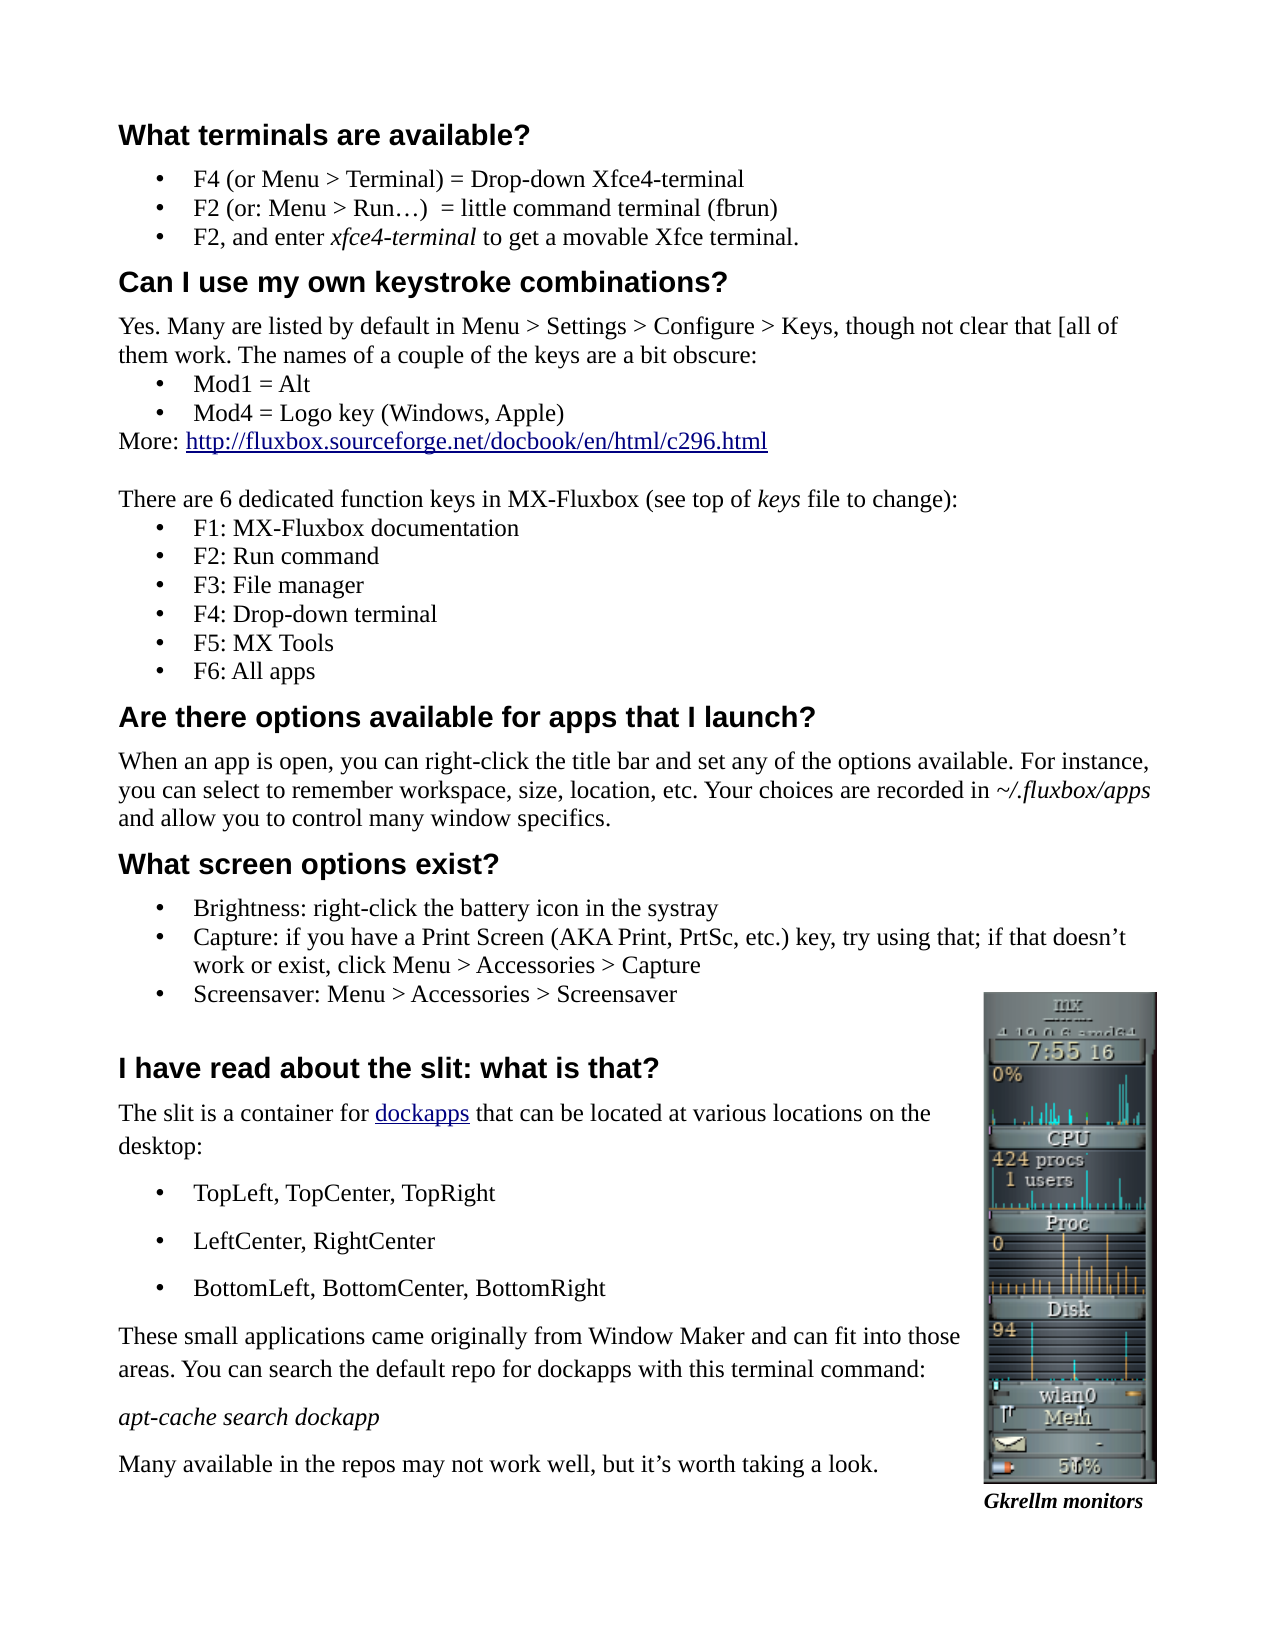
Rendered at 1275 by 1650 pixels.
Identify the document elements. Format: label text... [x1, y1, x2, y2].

text These small applications came originally from Window Maker and can fit into those areas. You can search the default repo for dockapps with this terminal command: [118, 1321, 983, 1383]
list F2, and enter xfce4-terminal to get a movable Xfce terminal. [156, 222, 1157, 251]
list F1: MX-Fluxbox documentation [156, 513, 1157, 541]
subtitle What terminals are available? [118, 118, 1157, 152]
text Yes. Many are listed by default in Menu > Settings > Configure > Keys, though not clear that [all of them work. The names of a couple of the keys are a bit obscure: [118, 311, 1157, 369]
text Many available in the repos may not work well, but it’s worth taking a look. [118, 1449, 983, 1478]
text There are 6 dedicated function keys in MX-Fluxbox (see top of keys file to change): [118, 484, 1157, 513]
list F5: MX Tools [156, 628, 1157, 656]
list TopLeft, TopCenter, TopRight [156, 1178, 983, 1207]
list Mod1 = Alt [156, 369, 1157, 398]
subtitle What screen options exist? [118, 847, 1157, 881]
subtitle I have read about the slit: what is that? [118, 1051, 983, 1085]
list Brightness: right-click the battery icon in the systray [156, 893, 1157, 922]
text When an app is open, you can right-click the title bar and set any of the options available. For instance, you can select to remember workspace, size, location, etc. Your choices are recorded in ~/.fluxbox/apps and allow you to control many window specifics. [118, 746, 1157, 832]
picture [983, 992, 1157, 1484]
text apt-cache search dockapp [118, 1402, 983, 1431]
list Mod4 = Logo key (Windows, Apple) [156, 398, 1157, 426]
list F6: All apps [156, 656, 1157, 685]
list F4 (or Menu > Terminal) = Drop-down Xfce4-terminal [156, 164, 1157, 193]
list LeftCenter, RightCenter [156, 1226, 983, 1255]
subtitle Can I use my own keystroke combinations? [118, 265, 1157, 299]
subtitle Are there options available for apps that I launch? [118, 700, 1157, 733]
list BottomLeft, BottomCenter, BottomRight [156, 1273, 983, 1302]
list F4: Drop-down terminal [156, 599, 1157, 628]
list F3: File manager [156, 570, 1157, 599]
text The slit is a container for dockapps that can be located at various locations on the desktop: [118, 1098, 983, 1159]
list F2 (or: Menu > Run…) = little command terminal (fbrun) [156, 193, 1157, 222]
list F2: Run command [156, 541, 1157, 570]
list GkrellmGkr Gkrellm monitors [983, 1484, 1157, 1514]
list Screensaver: Menu > Accessories > Screensaver [156, 979, 1157, 1008]
list Capture: if you have a Print Screen (AKA Print, PrtSc, etc.) key, try using that; if that doesn’t work or exist, click Menu > Accessories > Capture [156, 922, 1157, 979]
text More: http://fluxbox.sourceforge.net/docbook/en/html/c296.html [118, 426, 1157, 455]
